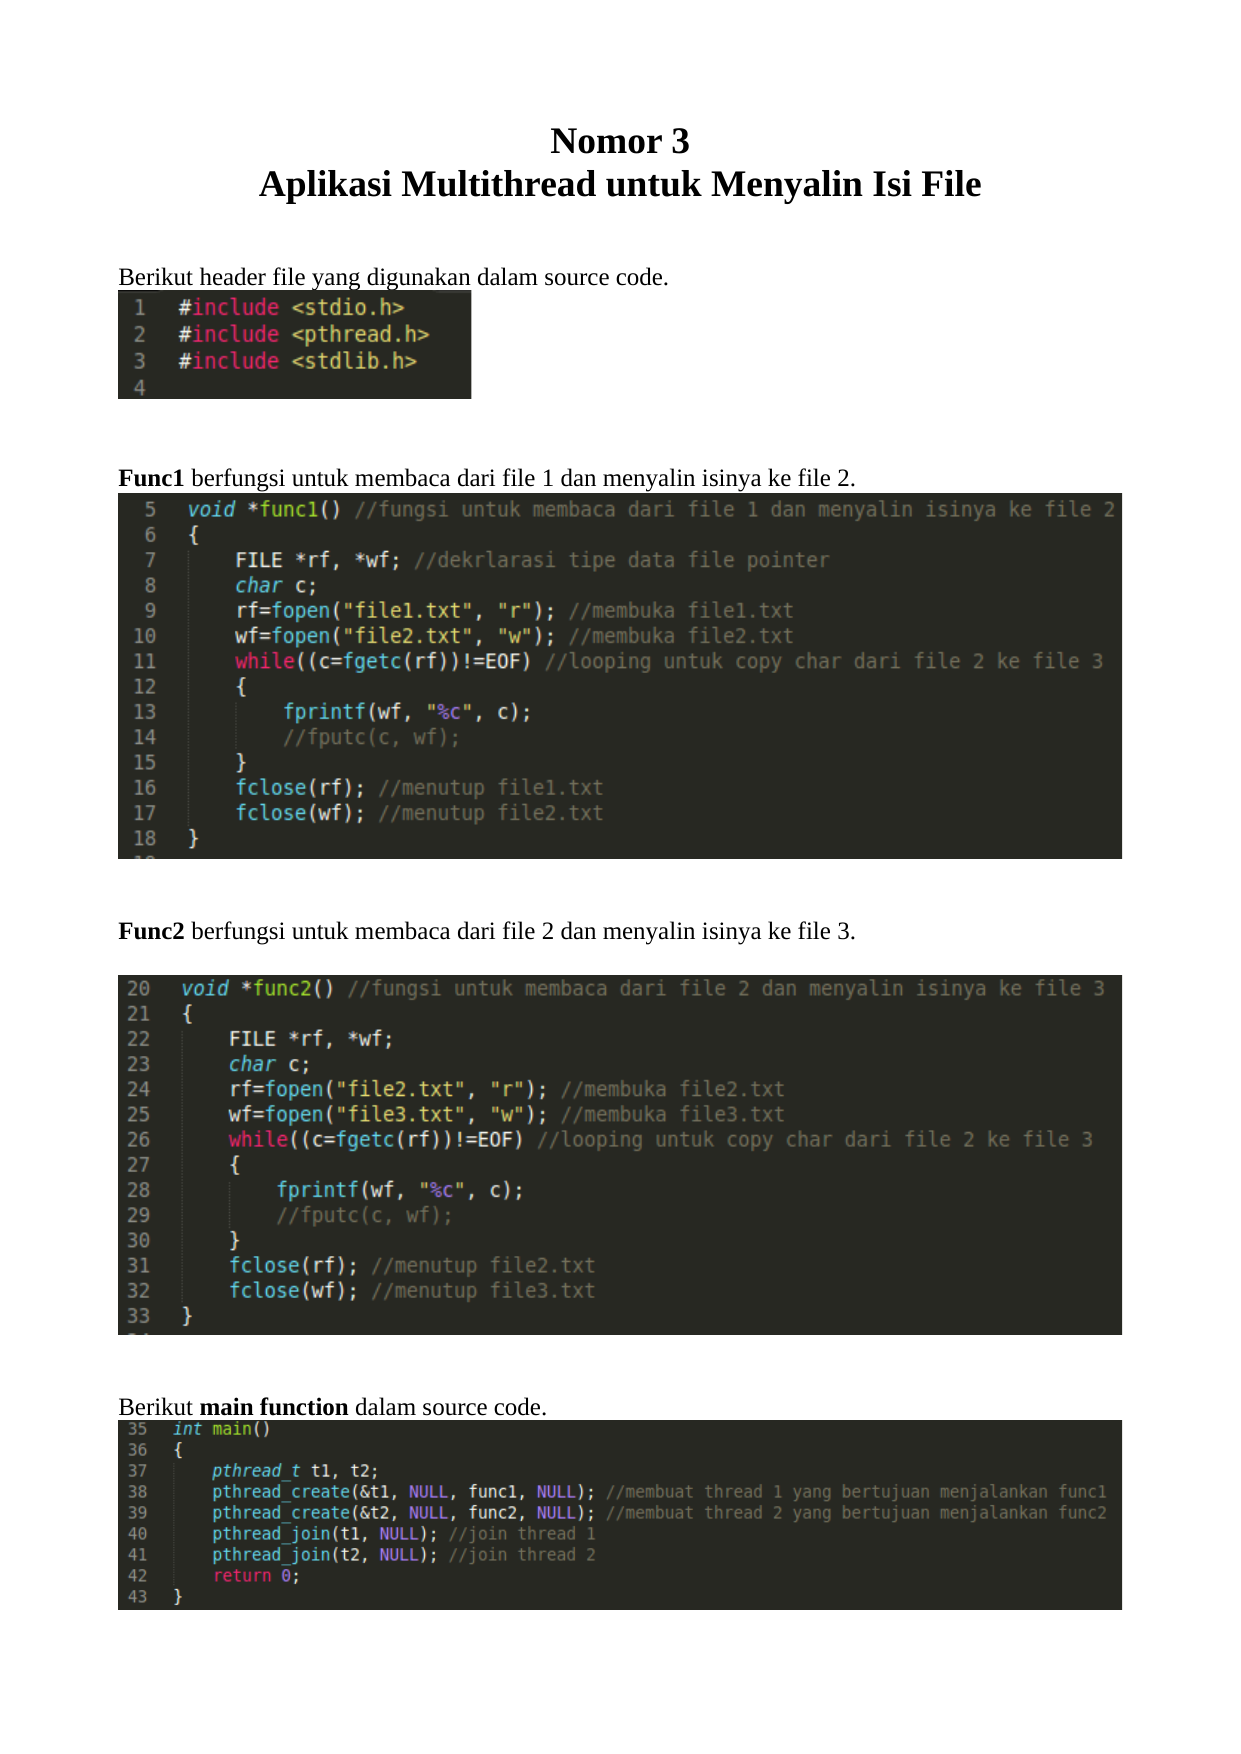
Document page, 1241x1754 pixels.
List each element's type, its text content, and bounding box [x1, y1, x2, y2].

text Nomor 3 [118, 118, 1122, 161]
picture [118, 290, 472, 399]
text Func1 berfungsi untuk membaca dari file 1 dan menyalin isinya ke file 2. [118, 463, 1122, 492]
picture [118, 975, 1123, 1335]
text Func2 berfungsi untuk membaca dari file 2 dan menyalin isinya ke file 3. [118, 916, 1122, 945]
text Berikut header file yang digunakan dalam source code. [118, 262, 1122, 291]
picture [118, 1420, 1123, 1610]
picture [118, 493, 1123, 859]
text Aplikasi Multithread untuk Menyalin Isi File [118, 161, 1122, 204]
text Berikut main function dalam source code. [118, 1392, 1122, 1420]
